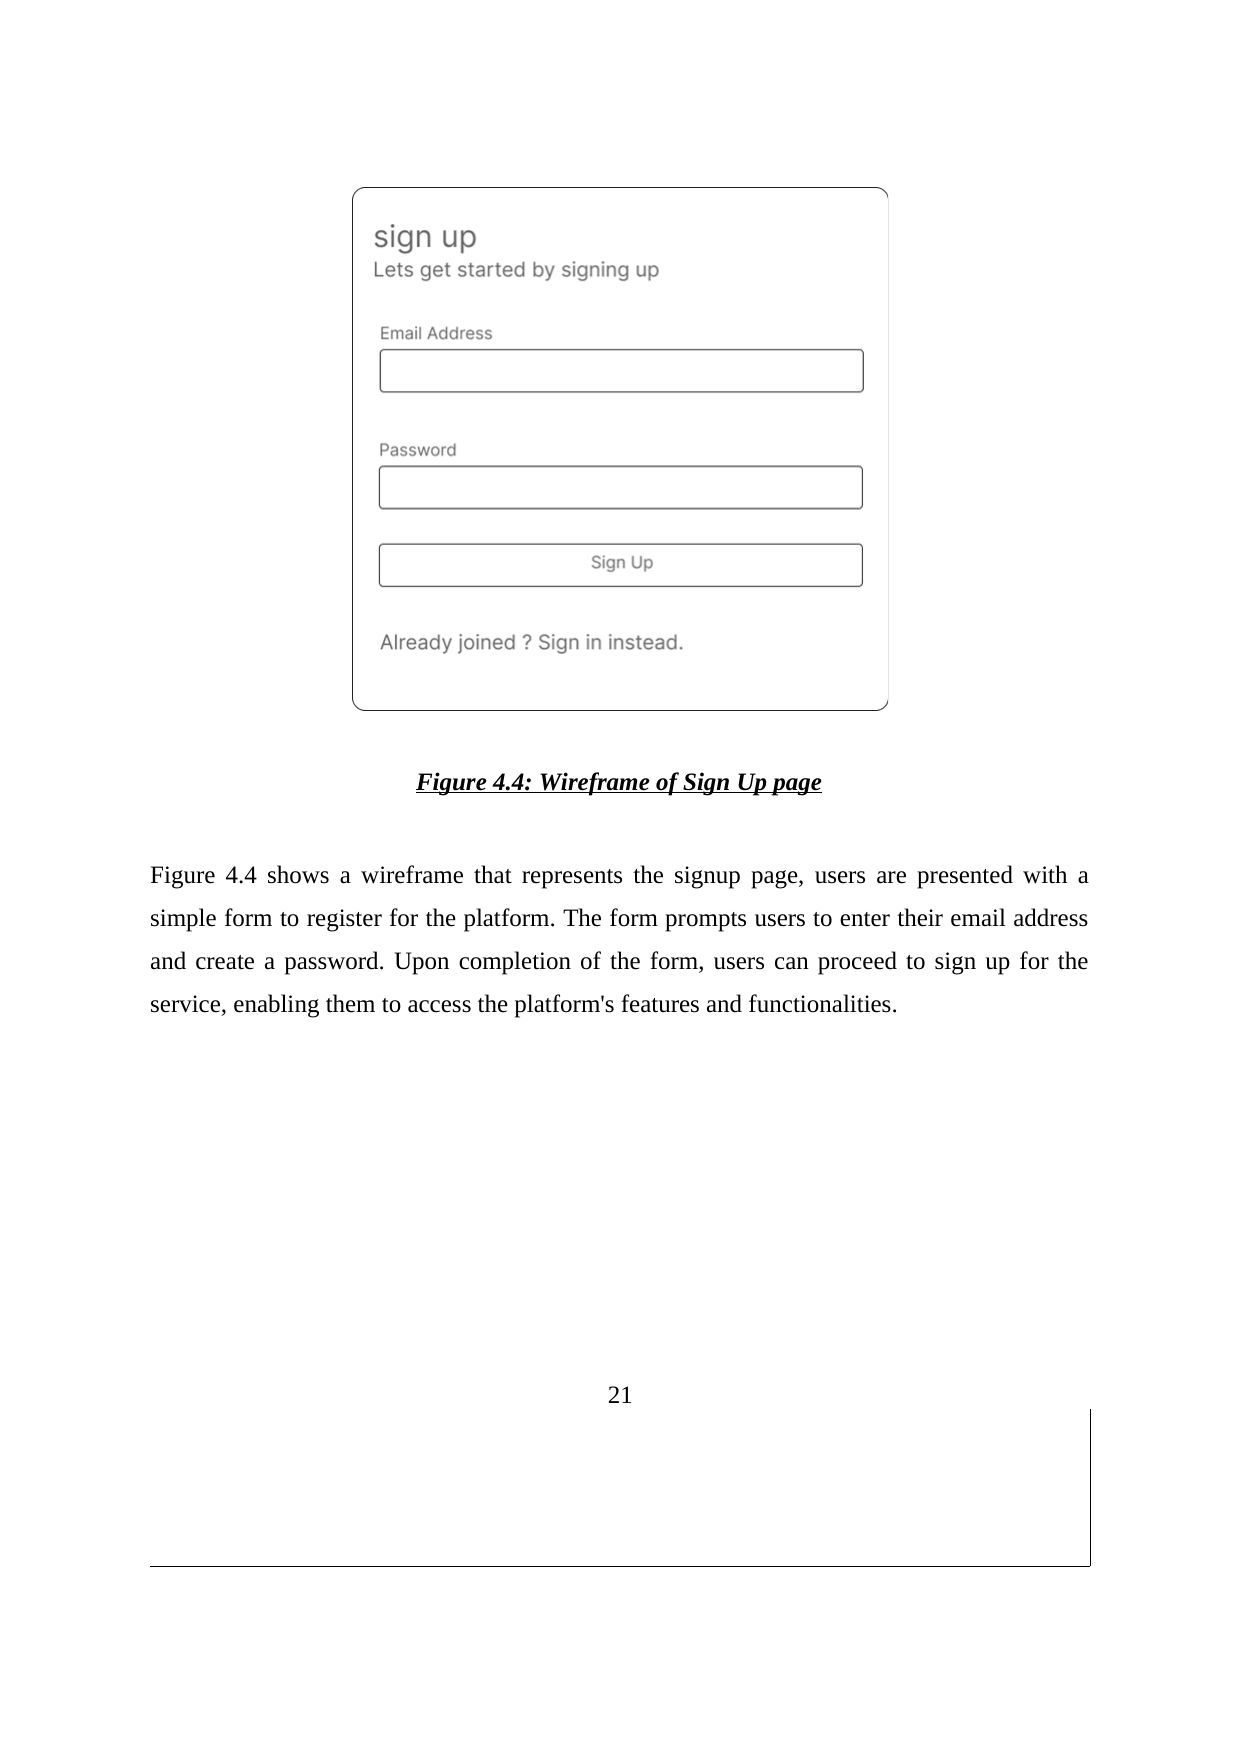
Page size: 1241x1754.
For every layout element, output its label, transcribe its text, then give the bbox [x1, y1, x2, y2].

text Figure 4.4 shows a wireframe that represents the signup page, users are presented with a simple form to register for the platform. The form prompts users to enter their email address and create a password. Upon completion of the form, users can proceed to sign up for the service, enabling them to access the platform's features and functionalities. [150, 860, 1090, 1018]
text Figure 4.4: Wireframe of Sign Up page [150, 767, 1090, 795]
